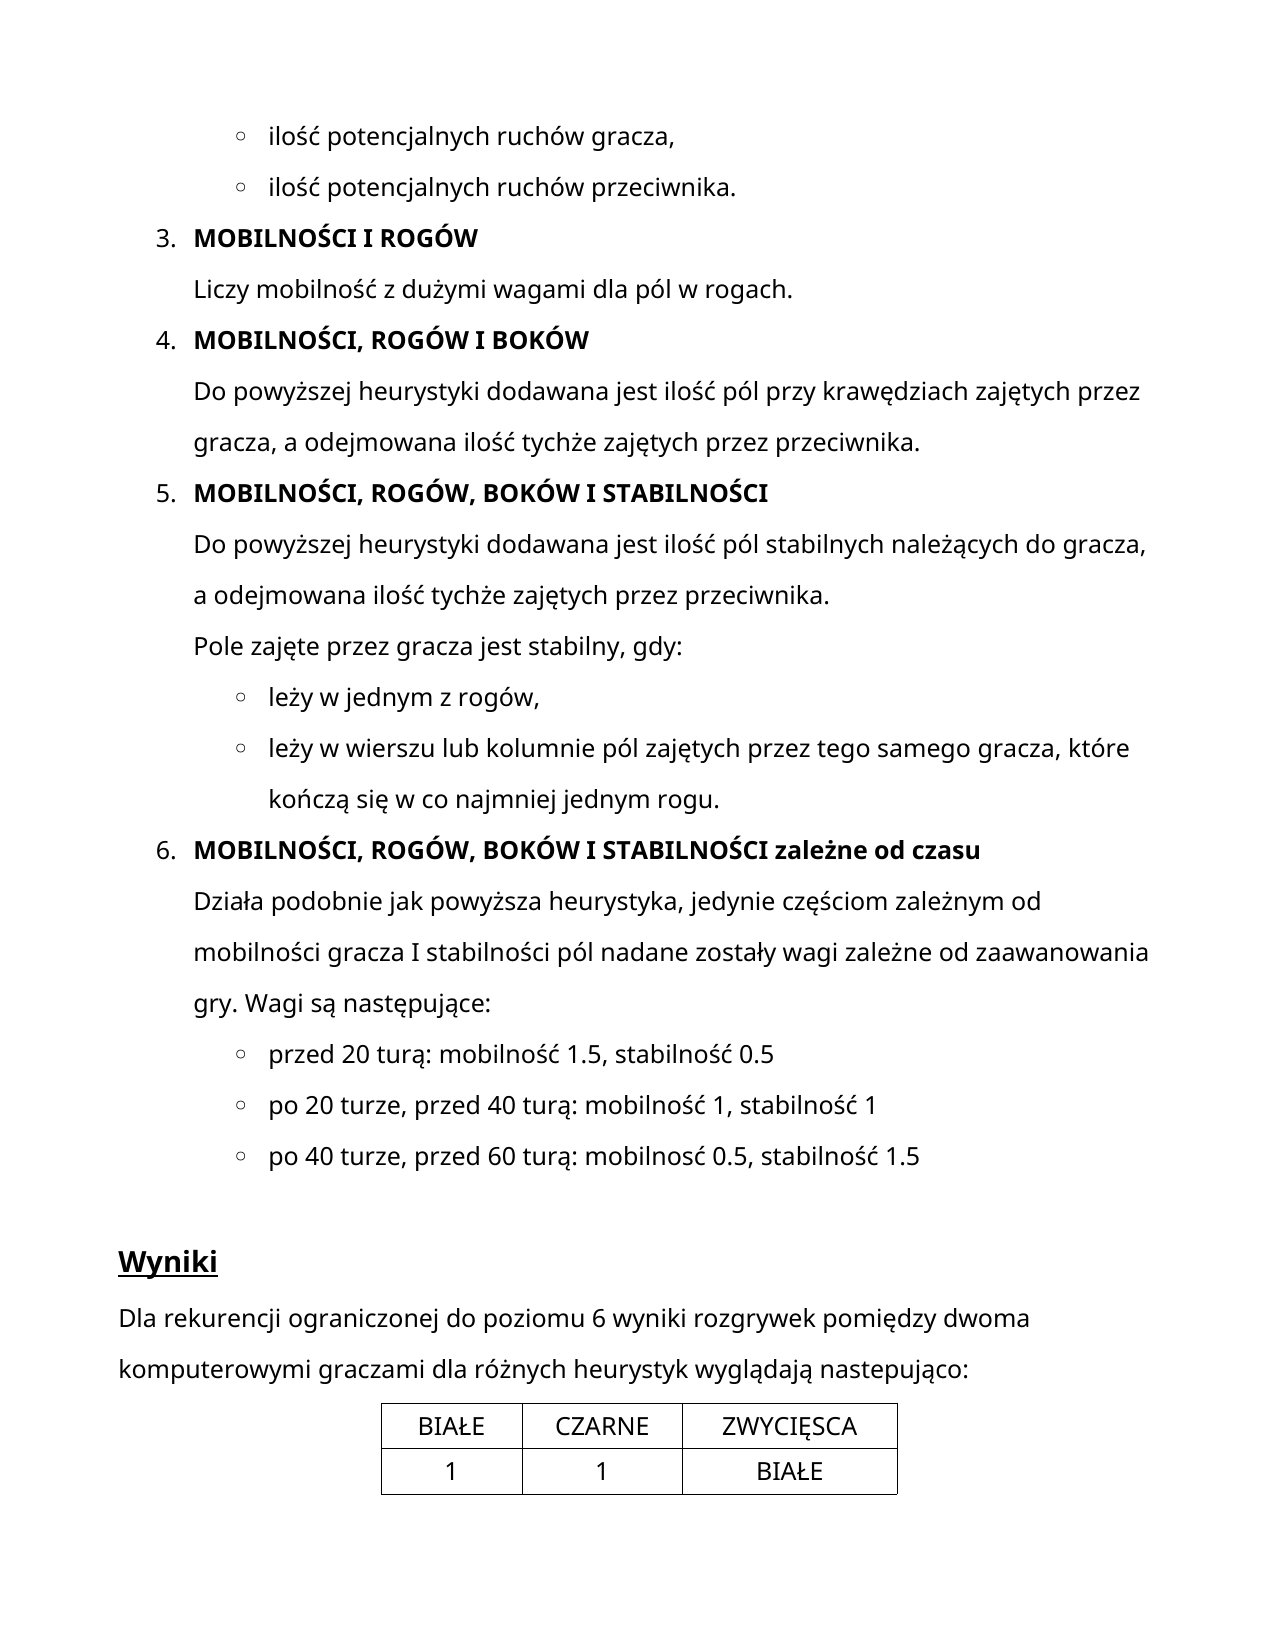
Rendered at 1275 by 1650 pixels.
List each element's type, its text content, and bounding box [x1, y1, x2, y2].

list ilość potencjalnych ruchów przeciwnika. [231, 169, 1157, 203]
table_header ZWYCIĘSCA [683, 1404, 897, 1448]
list leży w wierszu lub kolumnie pól zajętych przez tego samego gracza, które kończą się w co najmniej jednym rogu. [231, 731, 1157, 816]
table_cell 1 [382, 1449, 522, 1494]
list po 20 turze, przed 40 turą: mobilność 1, stabilność 1 [231, 1088, 1157, 1122]
table_cell 1 [523, 1449, 682, 1494]
list po 40 turze, przed 60 turą: mobilnosć 0.5, stabilność 1.5 [231, 1139, 1157, 1224]
text Dla rekurencji ograniczonej do poziomu 6 wyniki rozgrywek pomiędzy dwoma komputerowymi graczami dla różnych heurystyk wyglądają nastepująco: [118, 1301, 1157, 1386]
list MOBILNOŚCI, ROGÓW, BOKÓW I STABILNOŚCI zależne od czasu Działa podobnie jak powyższa heurystyka, jedynie częściom zależnym od mobilności gracza I stabilności pól nadane zostały wagi zależne od zaawanowania gry. Wagi są następujące: [156, 833, 1157, 1020]
table_header BIAŁE [382, 1404, 522, 1448]
list MOBILNOŚCI, ROGÓW I BOKÓW Do powyższej heurystyki dodawana jest ilość pól przy krawędziach zajętych przez gracza, a odejmowana ilość tychże zajętych przez przeciwnika. [156, 322, 1157, 458]
list ilość potencjalnych ruchów gracza, [231, 118, 1157, 152]
list MOBILNOŚCI, ROGÓW, BOKÓW I STABILNOŚCI Do powyższej heurystyki dodawana jest ilość pól stabilnych należących do gracza, a odejmowana ilość tychże zajętych przez przeciwnika. Pole zajęte przez gracza jest stabilny, gdy: [156, 475, 1157, 663]
table_cell BIAŁE [683, 1449, 897, 1494]
list leży w jednym z rogów, [231, 679, 1157, 714]
list MOBILNOŚCI I ROGÓW Liczy mobilność z dużymi wagami dla pól w rogach. [156, 220, 1157, 305]
list przed 20 turą: mobilność 1.5, stabilność 0.5 [231, 1037, 1157, 1071]
table_header CZARNE [523, 1404, 682, 1448]
text Wyniki [118, 1241, 1157, 1281]
